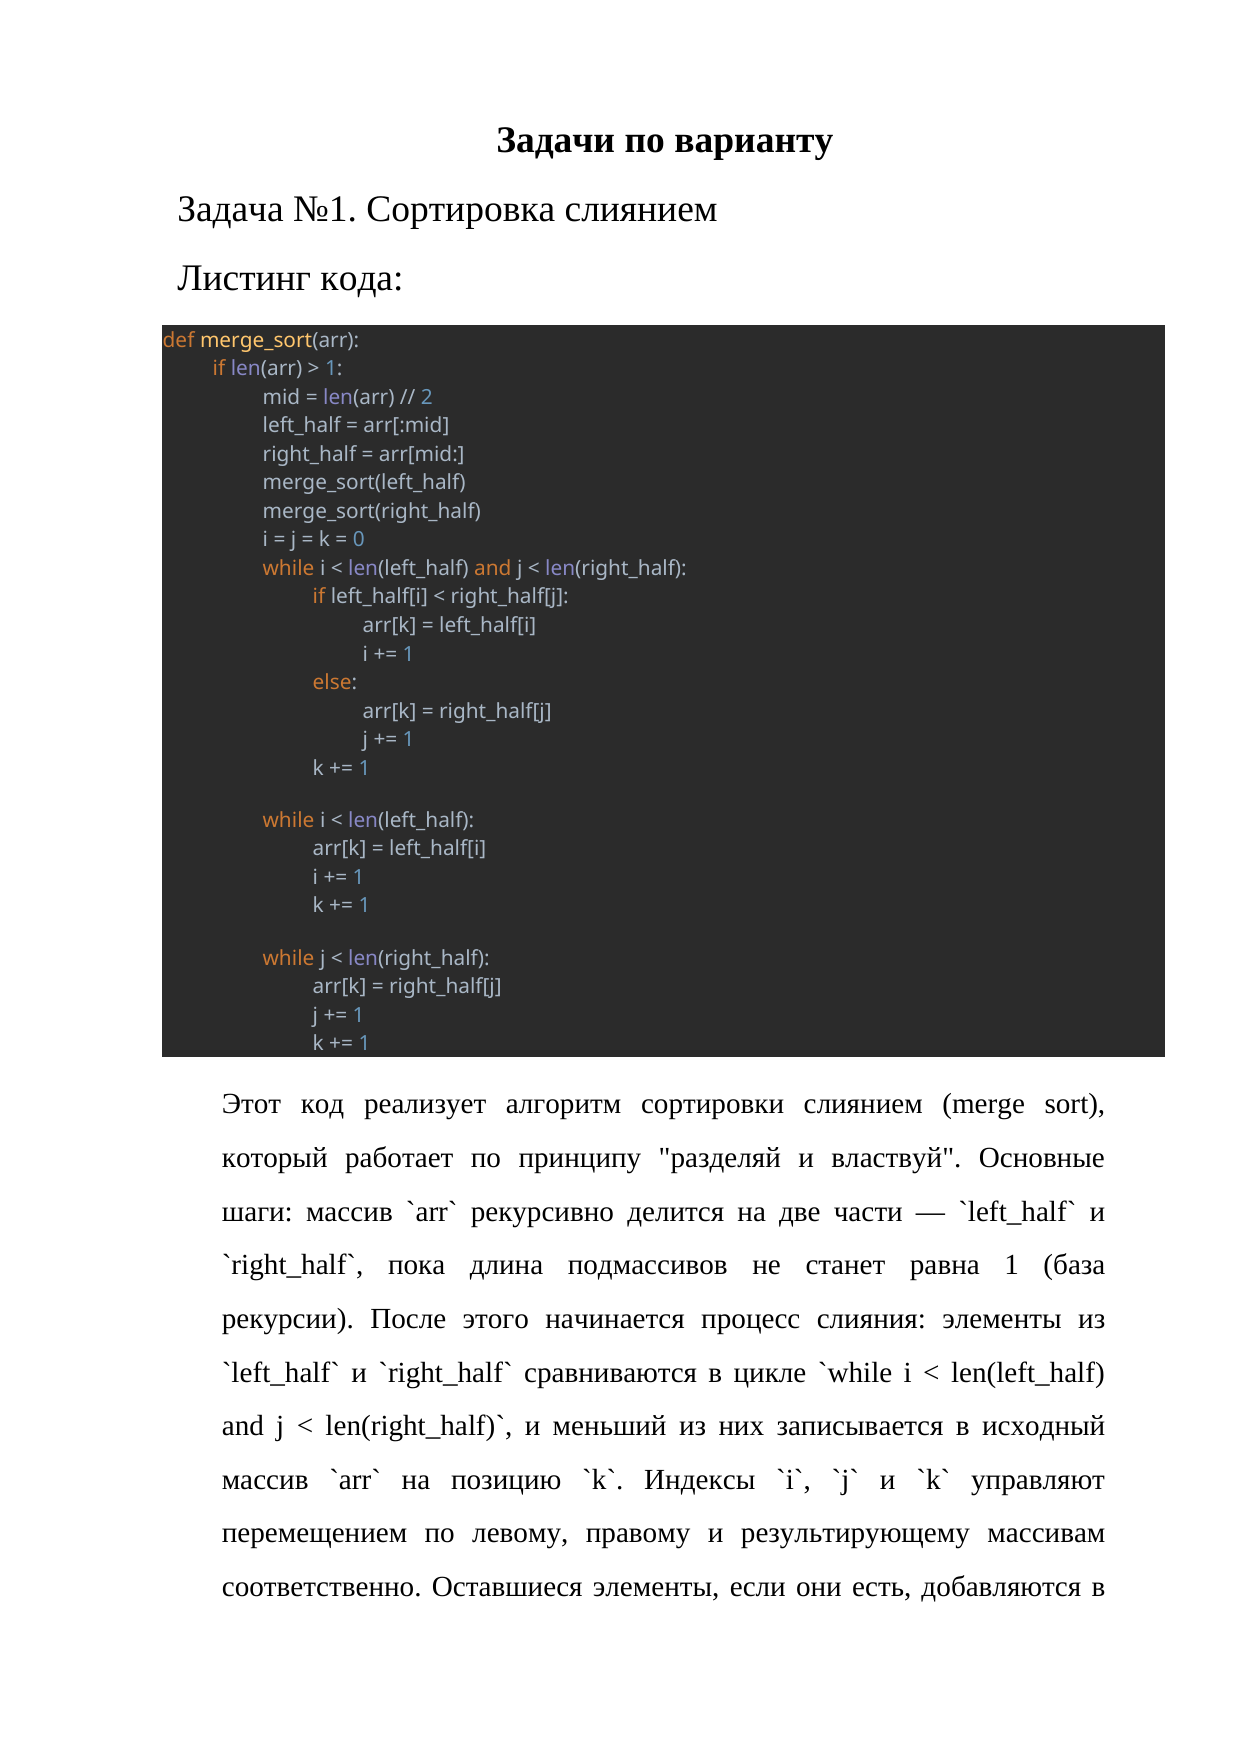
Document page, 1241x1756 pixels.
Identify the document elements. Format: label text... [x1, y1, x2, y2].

text Задачи по варианту Задача №1. Сортировка слиянием Листинг кода: [177, 118, 841, 299]
text arr[k] = right_half[j] [162, 696, 1165, 724]
text left_half = arr[:mid] [162, 410, 1165, 439]
text while j < len(right_half): [162, 943, 1165, 971]
text while i < len(left_half) and j < len(right_half): [162, 553, 1165, 582]
text i += 1 [162, 639, 1165, 667]
text k += 1 [162, 891, 1165, 919]
text else: [162, 667, 1165, 696]
text merge_sort(right_half) [162, 496, 1165, 524]
text mid = len(arr) // 2 [162, 382, 1165, 410]
text merge_sort(left_half) [162, 467, 1165, 496]
text Этот код реализует алгоритм сортировки слиянием (merge sort), который работает по принципу "разделяй и властвуй". Основные шаги: массив `arr` рекурсивно делится на две части — `left_half` и `right_half`, пока длина подмассивов не станет равна 1 (база рекурсии). После этого начинается процесс слияния: элементы из `left_half` и `right_half` сравниваются в цикле `while i < len(left_half) and j < len(right_half)`, и меньший из них записывается в исходный массив `arr` на позицию `k`. Индексы `i`, `j` и `k` управляют перемещением по левому, правому и результирующему массивам соответственно. Оставшиеся элементы, если они есть, добавляются в [222, 1086, 1106, 1603]
text arr[k] = left_half[i] [162, 610, 1165, 639]
text arr[k] = left_half[i] [162, 833, 1165, 862]
text j += 1 [162, 724, 1165, 753]
text j += 1 [162, 1000, 1165, 1028]
text arr[k] = right_half[j] [162, 971, 1165, 1000]
text if left_half[i] < right_half[j]: [162, 582, 1165, 610]
text if len(arr) > 1: [162, 353, 1165, 382]
text def merge_sort(arr): [162, 325, 1165, 353]
text while i < len(left_half): [162, 805, 1165, 833]
text i = j = k = 0 [162, 524, 1165, 553]
text right_half = arr[mid:] [162, 439, 1165, 467]
text k += 1 [162, 753, 1165, 781]
text i += 1 [162, 862, 1165, 891]
text k += 1 [162, 1028, 1165, 1057]
